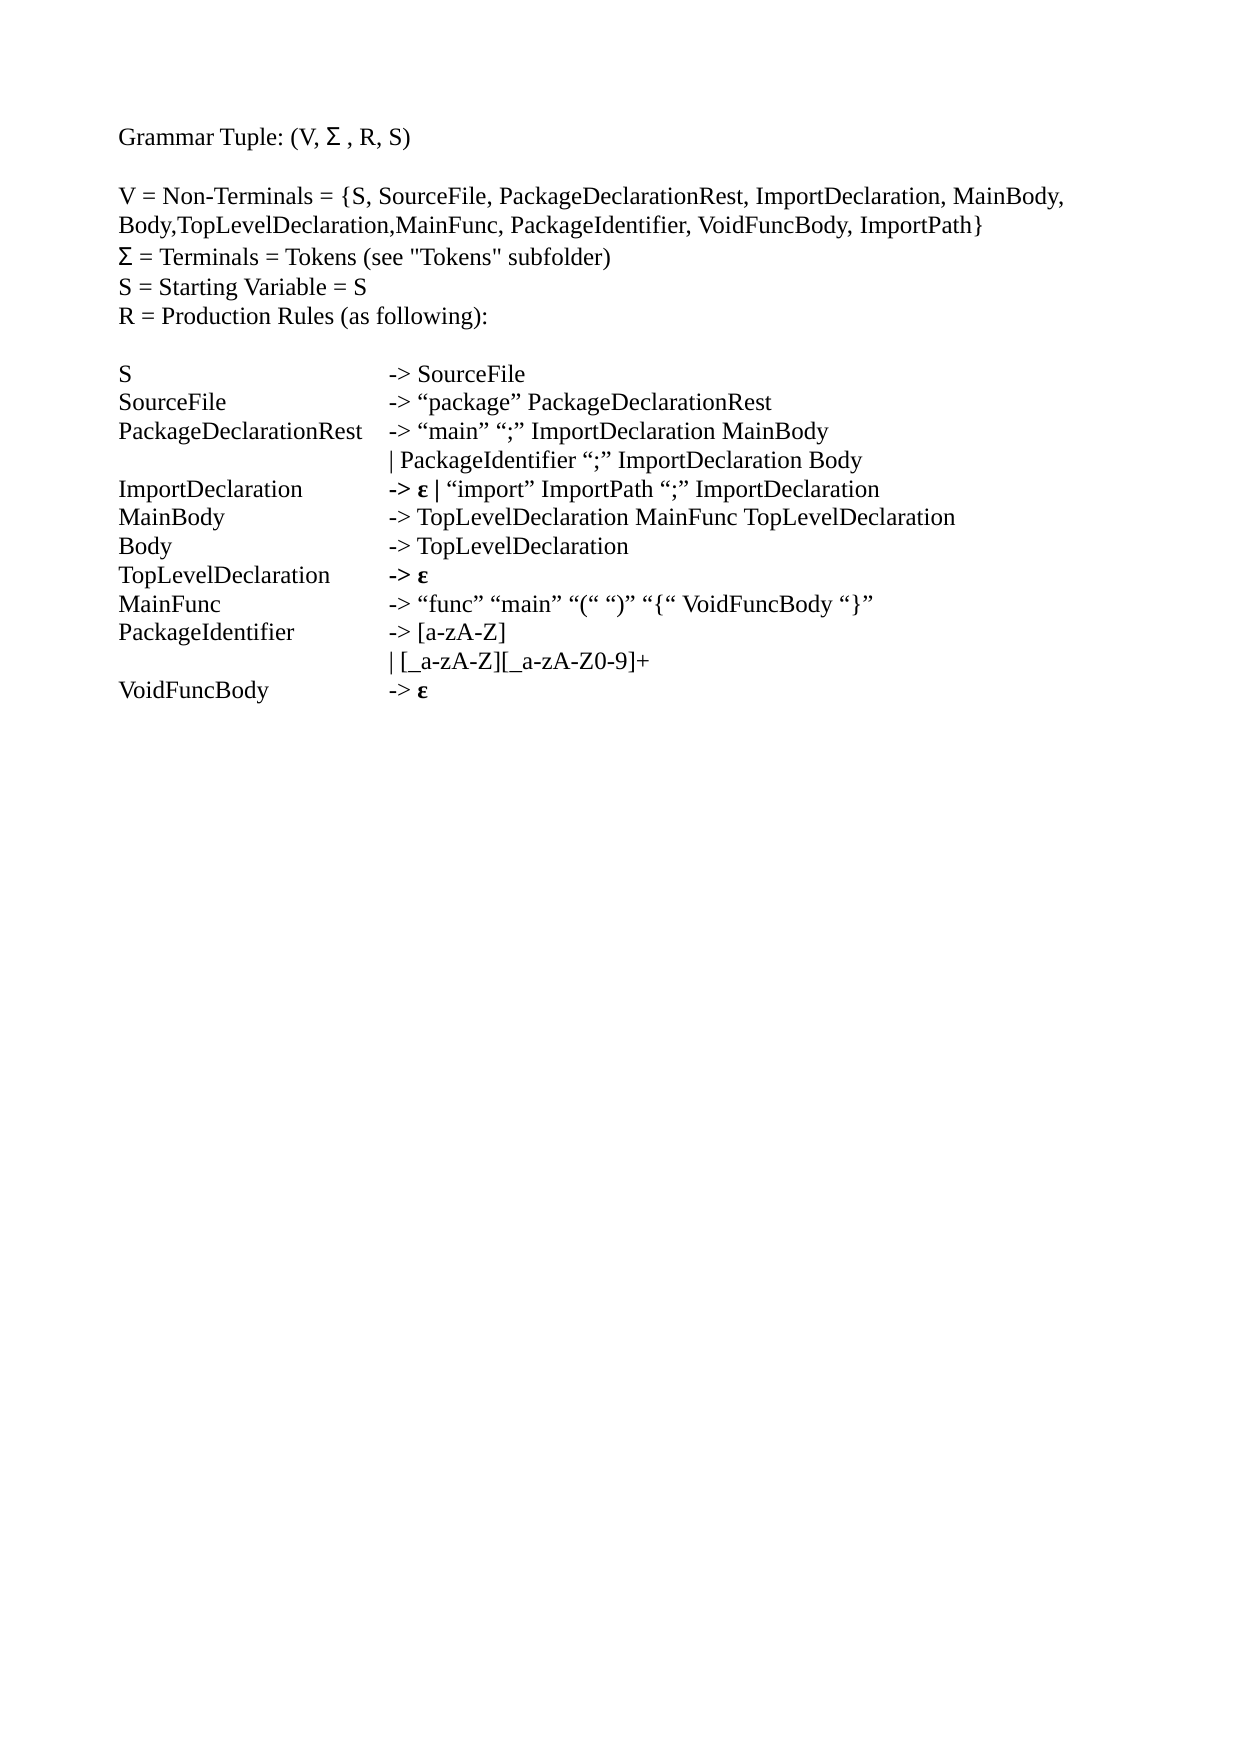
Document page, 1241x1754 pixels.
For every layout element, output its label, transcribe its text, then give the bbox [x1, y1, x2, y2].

table_cell VoidFuncBody [118, 675, 388, 704]
table_cell PackageDeclarationRest [118, 416, 388, 474]
table_cell -> [a-zA-Z] | [_a-zA-Z][_a-zA-Z0-9]+ [389, 618, 1122, 675]
table_cell -> ε [389, 560, 1122, 589]
text Σ = Terminals = Tokens (see "Tokens" subfolder) [118, 238, 1122, 272]
table_cell -> “package” PackageDeclarationRest [389, 388, 1122, 416]
table_cell MainBody [118, 503, 388, 531]
table_cell -> TopLevelDeclaration [389, 531, 1122, 560]
text R = Production Rules (as following): [118, 301, 1122, 330]
table_cell -> “func” “main” “(“ “)” “{“ VoidFuncBody “}” [389, 589, 1122, 617]
table_cell PackageIdentifier [118, 618, 388, 675]
table_cell MainFunc [118, 589, 388, 617]
table_cell -> “main” “;” ImportDeclaration MainBody | PackageIdentifier “;” ImportDeclaration Body [389, 416, 1122, 474]
table_cell Body [118, 531, 388, 560]
text S = Starting Variable = S [118, 272, 1122, 301]
table_cell -> ε [389, 675, 1122, 704]
table_cell SourceFile [118, 388, 388, 416]
table_cell -> TopLevelDeclaration MainFunc TopLevelDeclaration [389, 503, 1122, 531]
table_header S [118, 359, 388, 387]
table_cell TopLevelDeclaration [118, 560, 388, 589]
text V = Non-Terminals = {S, SourceFile, PackageDeclarationRest, ImportDeclaration, MainBody, Body,TopLevelDeclaration,MainFunc, PackageIdentifier, VoidFuncBody, ImportPath} [118, 181, 1122, 238]
table_cell -> ε | “import” ImportPath “;” ImportDeclaration [389, 474, 1122, 502]
table_header -> SourceFile [389, 359, 1122, 387]
text Grammar Tuple: (V, Σ , R, S) [118, 118, 1122, 152]
table_cell ImportDeclaration [118, 474, 388, 502]
